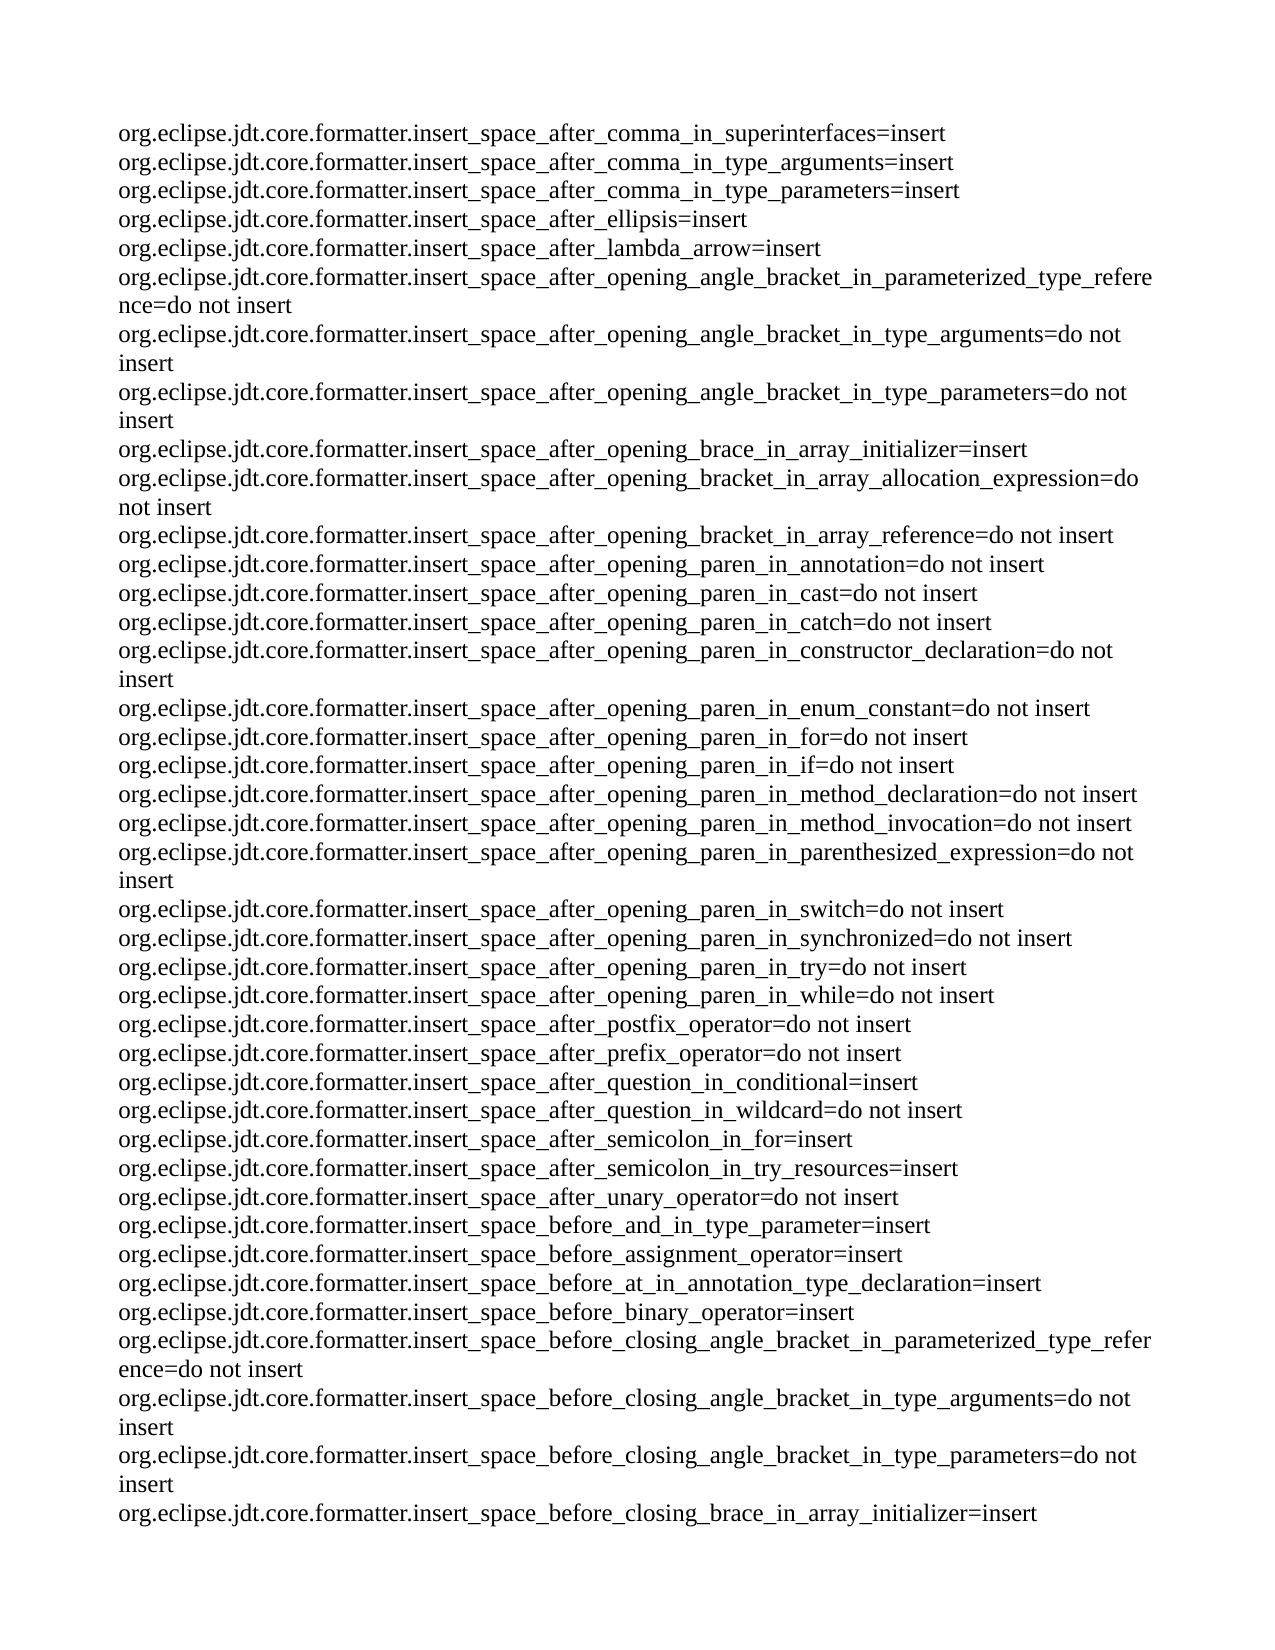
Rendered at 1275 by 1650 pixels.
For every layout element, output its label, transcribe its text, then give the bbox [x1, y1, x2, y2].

text org.eclipse.jdt.core.formatter.insert_space_before_at_in_annotation_type_declaration=insert [118, 1268, 1157, 1297]
text org.eclipse.jdt.core.formatter.insert_space_before_closing_angle_bracket_in_type_parameters=do not insert [118, 1441, 1157, 1498]
text org.eclipse.jdt.core.formatter.insert_space_after_opening_bracket_in_array_reference=do not insert [118, 521, 1157, 549]
text org.eclipse.jdt.core.formatter.insert_space_before_and_in_type_parameter=insert [118, 1211, 1157, 1239]
text org.eclipse.jdt.core.formatter.insert_space_after_semicolon_in_for=insert [118, 1124, 1157, 1153]
text org.eclipse.jdt.core.formatter.insert_space_after_comma_in_superinterfaces=insert [118, 118, 1157, 147]
text org.eclipse.jdt.core.formatter.insert_space_after_opening_paren_in_cast=do not insert [118, 578, 1157, 607]
text org.eclipse.jdt.core.formatter.insert_space_after_question_in_conditional=insert [118, 1067, 1157, 1096]
text org.eclipse.jdt.core.formatter.insert_space_after_opening_angle_bracket_in_type_parameters=do not insert [118, 377, 1157, 434]
text org.eclipse.jdt.core.formatter.insert_space_after_comma_in_type_parameters=insert [118, 176, 1157, 204]
text org.eclipse.jdt.core.formatter.insert_space_after_opening_paren_in_if=do not insert [118, 751, 1157, 779]
text org.eclipse.jdt.core.formatter.insert_space_after_opening_brace_in_array_initializer=insert [118, 434, 1157, 463]
text org.eclipse.jdt.core.formatter.insert_space_after_opening_paren_in_parenthesized_expression=do not insert [118, 837, 1157, 894]
text org.eclipse.jdt.core.formatter.insert_space_after_opening_paren_in_synchronized=do not insert [118, 923, 1157, 952]
text org.eclipse.jdt.core.formatter.insert_space_before_closing_angle_bracket_in_parameterized_type_reference=do not insert [118, 1326, 1157, 1383]
text org.eclipse.jdt.core.formatter.insert_space_after_opening_paren_in_try=do not insert [118, 952, 1157, 981]
text org.eclipse.jdt.core.formatter.insert_space_before_closing_brace_in_array_initializer=insert [118, 1498, 1157, 1527]
text org.eclipse.jdt.core.formatter.insert_space_after_opening_paren_in_for=do not insert [118, 722, 1157, 751]
text org.eclipse.jdt.core.formatter.insert_space_after_opening_paren_in_annotation=do not insert [118, 549, 1157, 578]
text org.eclipse.jdt.core.formatter.insert_space_after_opening_paren_in_switch=do not insert [118, 894, 1157, 923]
text org.eclipse.jdt.core.formatter.insert_space_before_binary_operator=insert [118, 1297, 1157, 1326]
text org.eclipse.jdt.core.formatter.insert_space_after_postfix_operator=do not insert [118, 1009, 1157, 1038]
text org.eclipse.jdt.core.formatter.insert_space_after_opening_paren_in_enum_constant=do not insert [118, 693, 1157, 722]
text org.eclipse.jdt.core.formatter.insert_space_after_opening_paren_in_while=do not insert [118, 981, 1157, 1009]
text org.eclipse.jdt.core.formatter.insert_space_before_assignment_operator=insert [118, 1239, 1157, 1268]
text org.eclipse.jdt.core.formatter.insert_space_after_opening_paren_in_catch=do not insert [118, 607, 1157, 636]
text org.eclipse.jdt.core.formatter.insert_space_after_comma_in_type_arguments=insert [118, 147, 1157, 176]
text org.eclipse.jdt.core.formatter.insert_space_after_opening_bracket_in_array_allocation_expression=do not insert [118, 463, 1157, 521]
text org.eclipse.jdt.core.formatter.insert_space_after_opening_angle_bracket_in_type_arguments=do not insert [118, 319, 1157, 377]
text org.eclipse.jdt.core.formatter.insert_space_after_opening_angle_bracket_in_parameterized_type_reference=do not insert [118, 262, 1157, 319]
text org.eclipse.jdt.core.formatter.insert_space_after_opening_paren_in_method_declaration=do not insert [118, 779, 1157, 808]
text org.eclipse.jdt.core.formatter.insert_space_after_question_in_wildcard=do not insert [118, 1096, 1157, 1124]
text org.eclipse.jdt.core.formatter.insert_space_after_lambda_arrow=insert [118, 233, 1157, 262]
text org.eclipse.jdt.core.formatter.insert_space_after_semicolon_in_try_resources=insert [118, 1153, 1157, 1182]
text org.eclipse.jdt.core.formatter.insert_space_after_ellipsis=insert [118, 204, 1157, 233]
text org.eclipse.jdt.core.formatter.insert_space_after_unary_operator=do not insert [118, 1182, 1157, 1211]
text org.eclipse.jdt.core.formatter.insert_space_after_opening_paren_in_constructor_declaration=do not insert [118, 636, 1157, 693]
text org.eclipse.jdt.core.formatter.insert_space_before_closing_angle_bracket_in_type_arguments=do not insert [118, 1383, 1157, 1441]
text org.eclipse.jdt.core.formatter.insert_space_after_opening_paren_in_method_invocation=do not insert [118, 808, 1157, 837]
text org.eclipse.jdt.core.formatter.insert_space_after_prefix_operator=do not insert [118, 1038, 1157, 1067]
